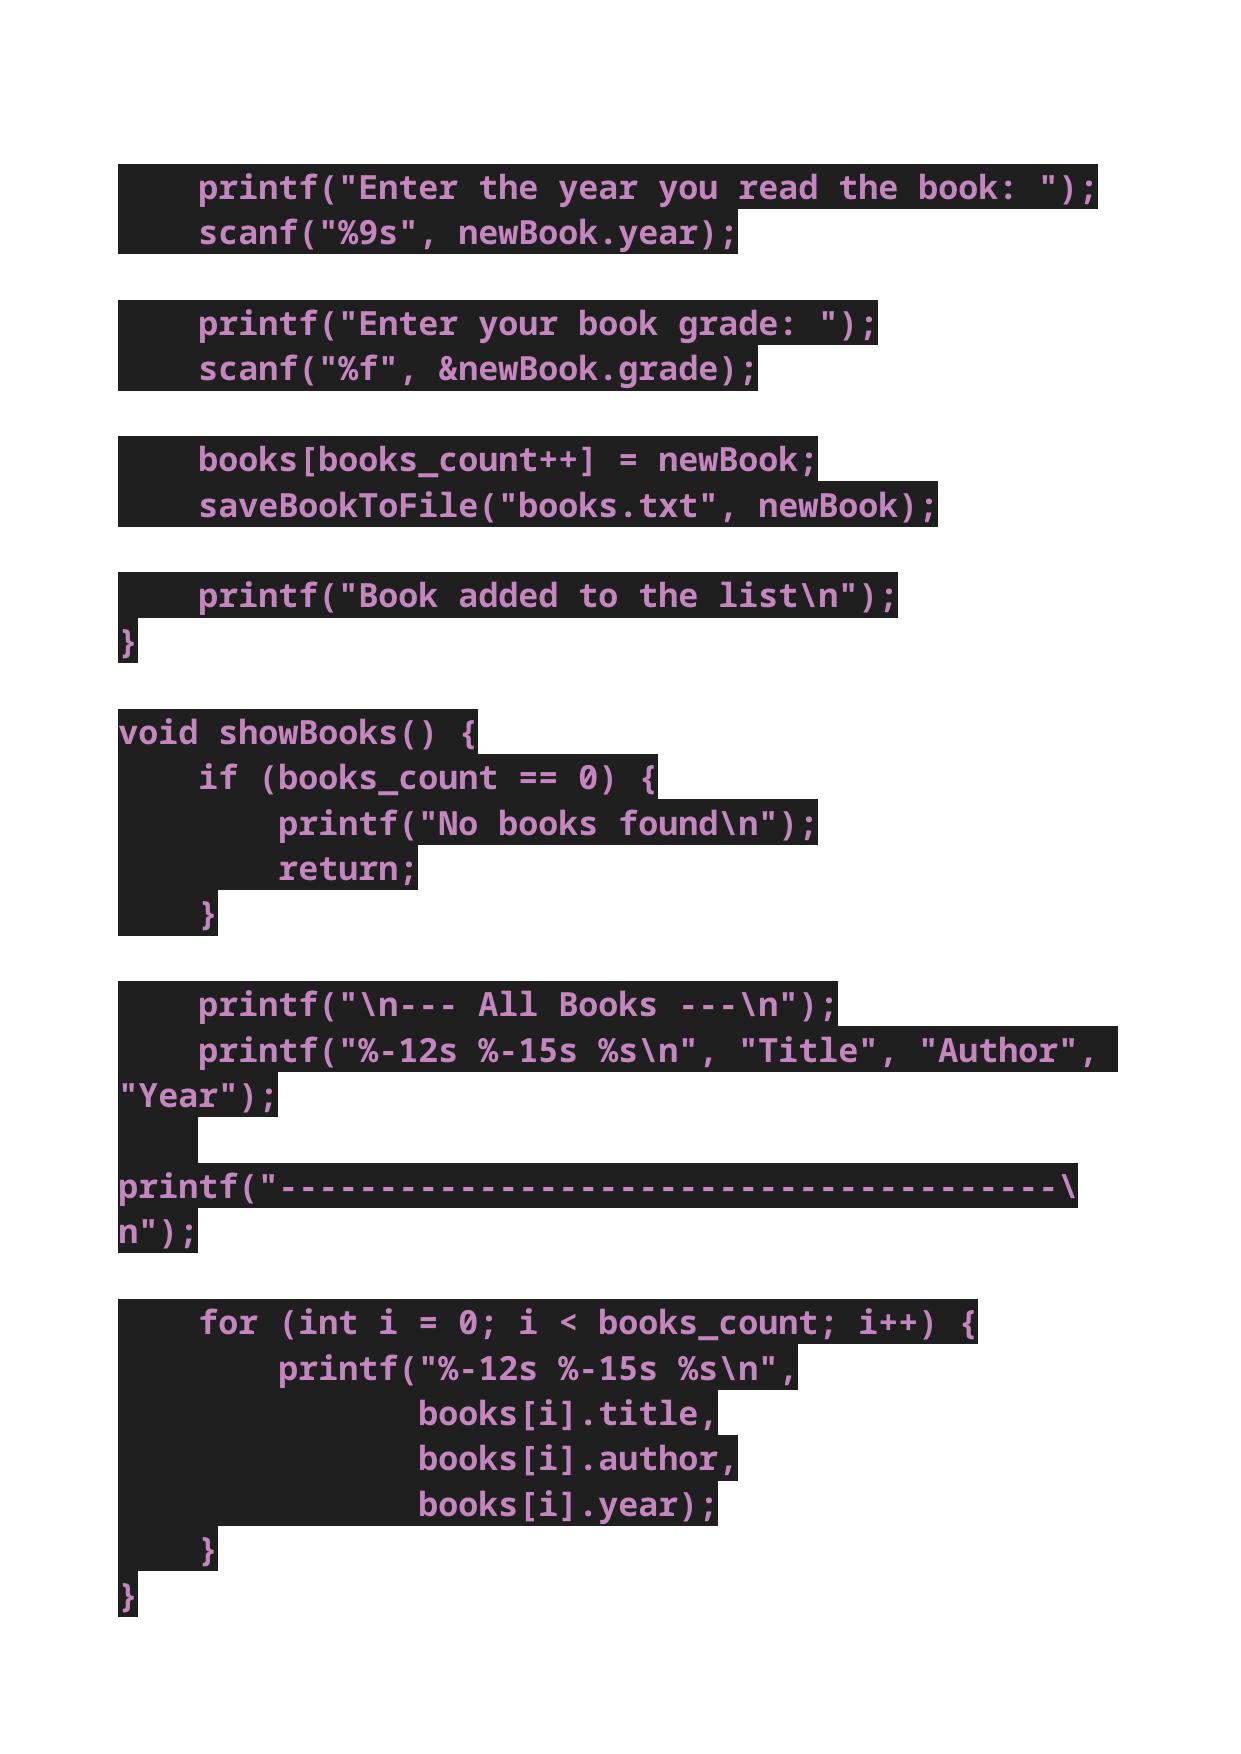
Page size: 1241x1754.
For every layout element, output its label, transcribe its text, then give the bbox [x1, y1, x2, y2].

text printf("Enter the year you read the book: "); scanf("%9s", newBook.year); printf("Enter your book grade: "); scanf("%f", &newBook.grade); books[books_count++] = newBook; saveBookToFile("books.txt", newBook); printf("Book added to the list\n"); } void showBooks() { if (books_count == 0) { printf("No books found\n"); return; } printf("\n--- All Books ---\n"); printf("%-12s %-15s %s\n", "Title", "Author", "Year"); printf("---------------------------------------\n"); for (int i = 0; i < books_count; i++) { printf("%-12s %-15s %s\n", books[i].title, books[i].author, books[i].year); } } [118, 118, 1122, 1617]
